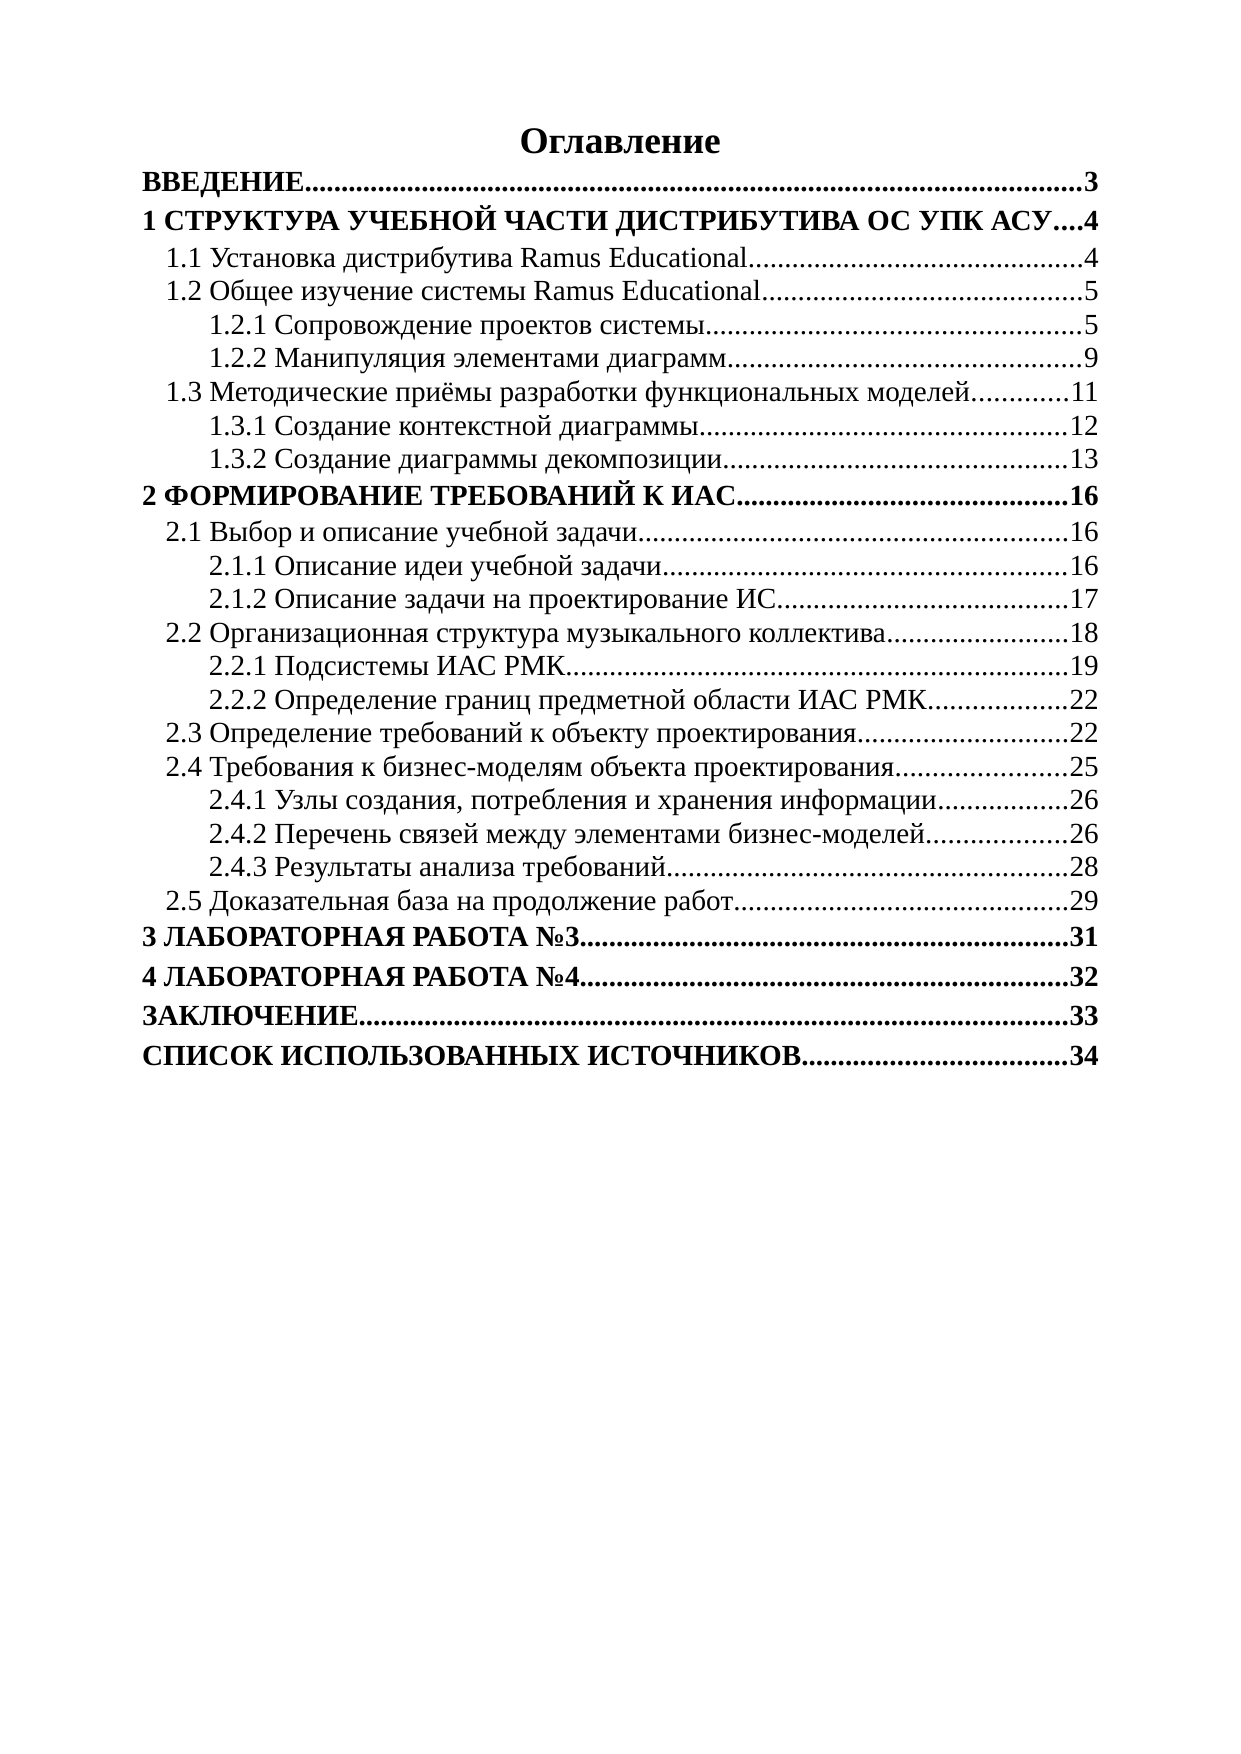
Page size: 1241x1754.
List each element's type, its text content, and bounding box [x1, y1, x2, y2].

text 2.3 Определение требований к объекту проектирования 22 [165, 715, 1098, 749]
text СПИСОК ИСПОЛЬЗОВАННЫХ ИСТОЧНИКОВ 34 [142, 1038, 1098, 1071]
text 1.2.1 Сопровождение проектов системы 5 [208, 307, 1098, 341]
text ВВЕДЕНИЕ 3 [142, 164, 1098, 198]
text 2.1.2 Описание задачи на проектирование ИС 17 [208, 581, 1098, 615]
text 2.1 Выбор и описание учебной задачи 16 [165, 514, 1098, 548]
text 1.2 Общее изучение системы Ramus Educational 5 [165, 273, 1098, 307]
text ЗАКЛЮЧЕНИЕ 33 [142, 998, 1098, 1032]
text 1.3.2 Создание диаграммы декомпозиции 13 [208, 441, 1098, 475]
text 3 ЛАБОРАТОРНАЯ РАБОТА №3 31 [142, 919, 1098, 953]
text 2.4.3 Результаты анализа требований 28 [208, 849, 1098, 883]
text 2 ФОРМИРОВАНИЕ ТРЕБОВАНИЙ К ИАС 16 [142, 478, 1098, 511]
text 4 ЛАБОРАТОРНАЯ РАБОТА №4 32 [142, 959, 1098, 992]
text 1.3 Методические приёмы разработки функциональных моделей 11 [165, 374, 1098, 408]
text 1 СТРУКТУРА УЧЕБНОЙ ЧАСТИ ДИСТРИБУТИВА ОС УПК АСУ 4 [142, 203, 1098, 237]
text 1.1 Установка дистрибутива Ramus Educational 4 [165, 240, 1098, 273]
text 1.2.2 Манипуляция элементами диаграмм 9 [208, 341, 1098, 374]
text 2.4 Требования к бизнес-моделям объекта проектирования 25 [165, 749, 1098, 782]
text 2.2.1 Подсистемы ИАС РМК 19 [208, 648, 1098, 682]
text 2.2.2 Определение границ предметной области ИАС РМК 22 [208, 682, 1098, 715]
text 2.4.2 Перечень связей между элементами бизнес-моделей 26 [208, 816, 1098, 849]
text 2.5 Доказательная база на продолжение работ 29 [165, 883, 1098, 917]
text 2.1.1 Описание идеи учебной задачи 16 [208, 548, 1098, 581]
text 2.4.1 Узлы создания, потребления и хранения информации 26 [208, 782, 1098, 816]
subtitle Оглавление [142, 118, 1098, 161]
text 2.2 Организационная структура музыкального коллектива 18 [165, 615, 1098, 648]
text 1.3.1 Создание контекстной диаграммы 12 [208, 408, 1098, 441]
